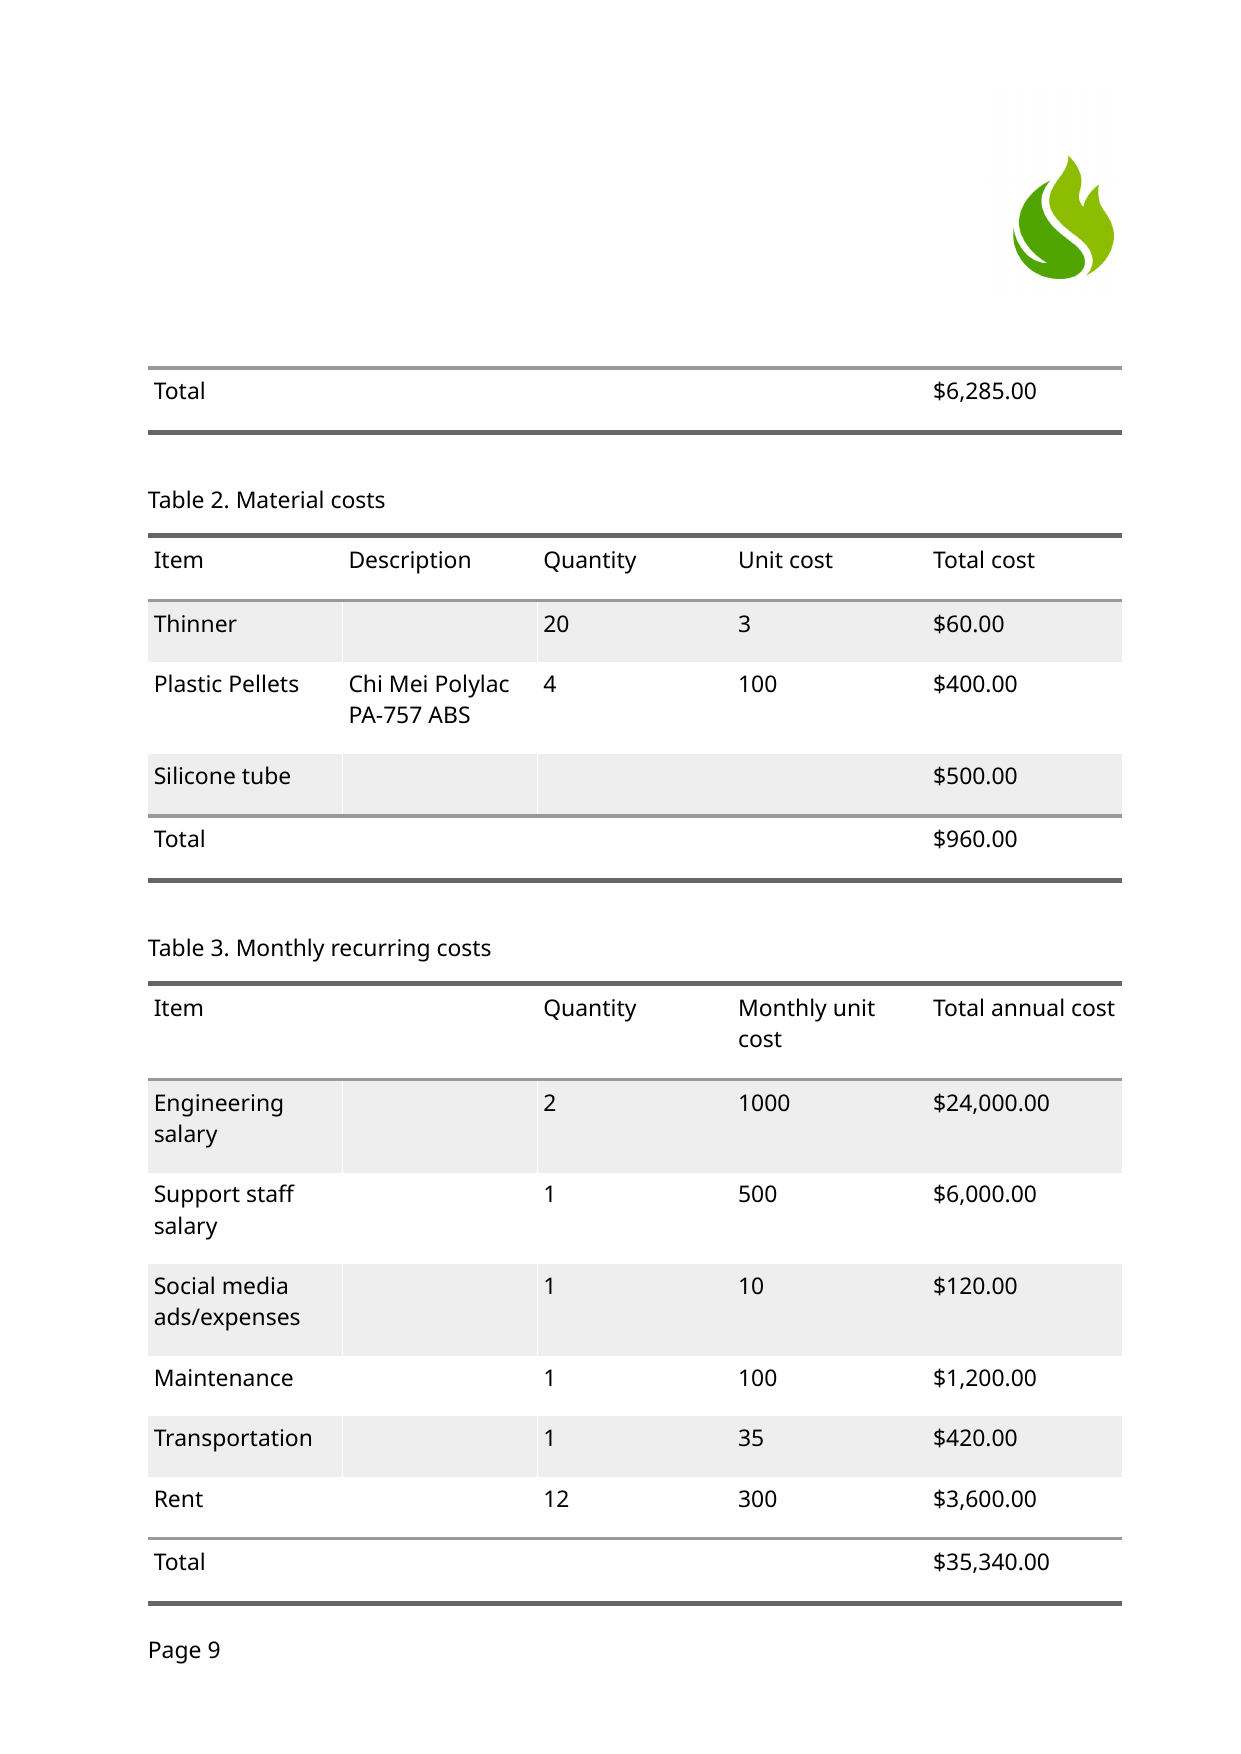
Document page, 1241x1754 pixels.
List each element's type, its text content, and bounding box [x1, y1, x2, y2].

table_cell [343, 1081, 537, 1173]
table_cell Engineering salary [148, 1081, 342, 1173]
table_header Monthly unit cost [732, 986, 927, 1078]
table_cell 35 [732, 1416, 927, 1477]
table_header Description [343, 538, 537, 599]
table_cell 1000 [732, 1081, 927, 1173]
table_cell Plastic Pellets [148, 662, 342, 754]
table_cell $3,600.00 [927, 1477, 1122, 1537]
table_cell [343, 1477, 537, 1537]
table_header [343, 986, 537, 1078]
table_cell Total [148, 370, 342, 430]
table_cell $60.00 [927, 602, 1122, 662]
table_cell [538, 1540, 732, 1601]
table_cell Rent [148, 1477, 342, 1537]
table_cell [732, 370, 927, 430]
table_cell $24,000.00 [927, 1081, 1122, 1173]
table_cell [343, 1173, 537, 1264]
table_cell Silicone tube [148, 754, 342, 814]
table_cell Support staff salary [148, 1173, 342, 1264]
table_cell [343, 754, 537, 814]
picture [981, 83, 1026, 298]
table_cell 2 [538, 1081, 732, 1173]
table_cell 100 [732, 662, 927, 754]
text Table 2. Material costs [148, 484, 1122, 515]
table_cell [732, 818, 927, 878]
table_cell [343, 602, 537, 662]
table_cell [343, 1416, 537, 1477]
table_cell 3 [732, 602, 927, 662]
table_header Quantity [538, 986, 732, 1078]
table_cell Total [148, 1540, 342, 1601]
table_cell $500.00 [927, 754, 1122, 814]
table_cell [343, 1356, 537, 1416]
table_cell Maintenance [148, 1356, 342, 1416]
table_cell $400.00 [927, 662, 1122, 754]
table_cell $6,285.00 [927, 370, 1122, 430]
table_cell $1,200.00 [927, 1356, 1122, 1416]
table_cell $6,000.00 [927, 1173, 1122, 1264]
table_header Quantity [538, 538, 732, 599]
table_cell [343, 1264, 537, 1356]
table_cell 20 [538, 602, 732, 662]
table_cell Social media ads/expenses [148, 1264, 342, 1356]
table_cell 300 [732, 1477, 927, 1537]
table_cell $960.00 [927, 818, 1122, 878]
table_cell 1 [538, 1416, 732, 1477]
table_cell 1 [538, 1173, 732, 1264]
table_cell Total [148, 818, 342, 878]
table_cell $120.00 [927, 1264, 1122, 1356]
table_header Total annual cost [927, 986, 1122, 1078]
table_header Unit cost [732, 538, 927, 599]
table_cell $35,340.00 [927, 1540, 1122, 1601]
table_header Item [148, 538, 342, 599]
table_cell [538, 818, 732, 878]
table_cell 500 [732, 1173, 927, 1264]
table_cell 1 [538, 1356, 732, 1416]
table_cell 1 [538, 1264, 732, 1356]
table_cell [732, 754, 927, 814]
table_cell [343, 818, 537, 878]
table_cell Chi Mei Polylac PA-757 ABS [343, 662, 537, 754]
table_cell 10 [732, 1264, 927, 1356]
table_cell [732, 1540, 927, 1601]
table_cell [538, 370, 732, 430]
table_cell 100 [732, 1356, 927, 1416]
table_cell $420.00 [927, 1416, 1122, 1477]
table_header Total cost [927, 538, 1122, 599]
text Table 3. Monthly recurring costs [148, 932, 1122, 963]
table_cell Transportation [148, 1416, 342, 1477]
table_cell Thinner [148, 602, 342, 662]
table_header Item [148, 986, 342, 1078]
table_cell 12 [538, 1477, 732, 1537]
table_cell [343, 1540, 537, 1601]
table_cell [538, 754, 732, 814]
table_cell 4 [538, 662, 732, 754]
table_cell [343, 370, 537, 430]
